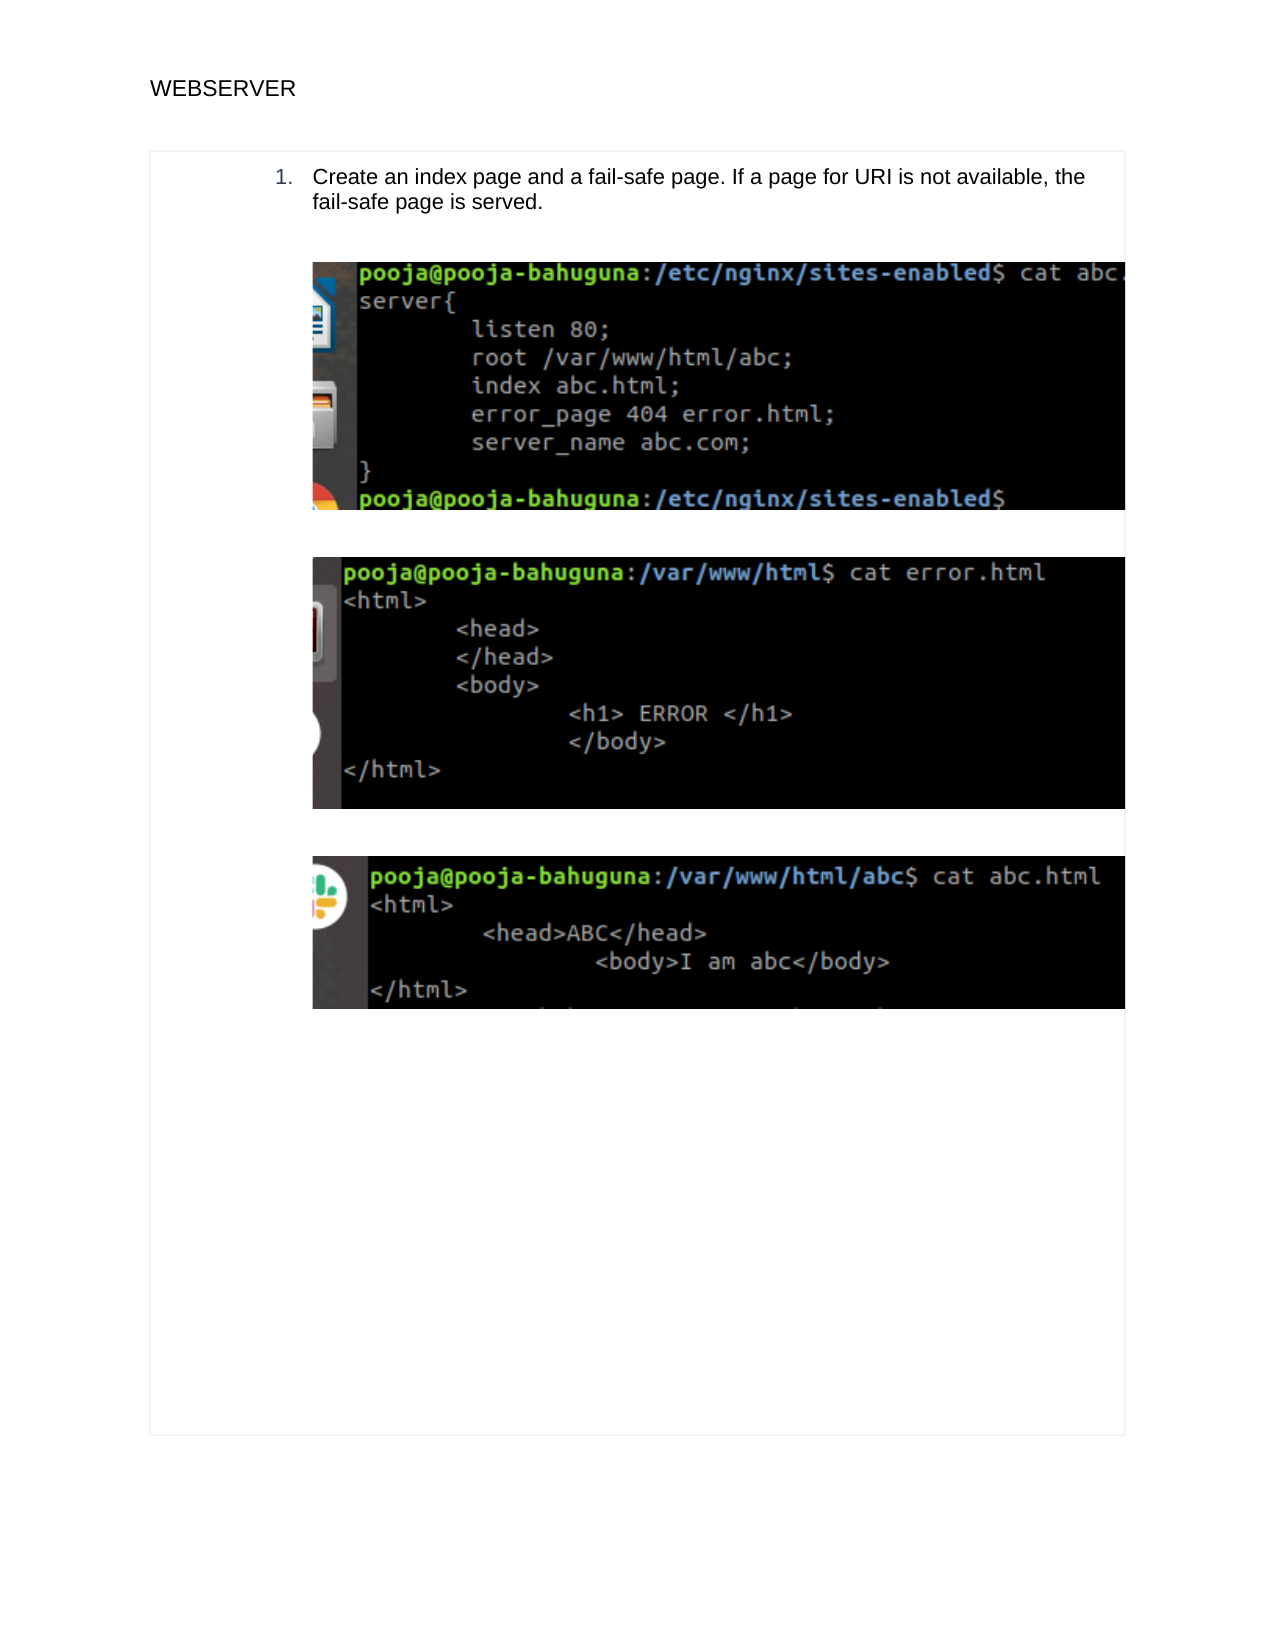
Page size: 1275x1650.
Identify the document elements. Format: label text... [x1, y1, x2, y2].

picture [312, 262, 1125, 510]
picture [312, 557, 1125, 809]
table_header What is the advantage of using a “reverse proxy server”? A reverse proxy server is a type of proxy server that typically sits behind the firewall in a private network and directs client requests to the appropriate backend server. A reverse proxy provides an additional level of abstraction and control to ensure the smooth flow of network traffic between clients and servers. Advantages Avoid the expense of installing another web server. A reverse proxy server increases the capacity of existing servers. Serve more requests for static content and thus free up bandwidth to serve more dynamic content. Reduce operating expense by increasing bandwidth. Provide a single point of control over who can access HTTP servers, and which servers can be accessed. Decrease response time of web pages and accelerate download time, enhancing the experience of web site users. Provide another layer of protection by hiding the internal IP address. Why and where Nginx is a better choice than apache. NGINX serves static content much faster than Apache. If you need to serve a lot of static content at high concurrency levels, NGINX should be used. NGINX code base is smaller by several orders of magnitude compared to Apache, so that is definitely a big plus from a forward-thinking security perspective. High-traffic website owners that need to serve a lot of static content and/or media streams will probably prefer NGINX. NGINX stands out because of some of its more advanced features (media streaming, reverse proxying for non-HTTP protocols), along with its commercial support and training. What are worker nodes and worker connections? How to calculate the max server capacity using the above two? A worker process is a single-threaded process. (If Nginx is doing CPU-intensive work such as SSL or gzipping and you have 2 or more CPUs/cores, then you may set worker_processes to be equal to the number of CPUs or cores.If you are serving a lot of static files and the total size of the files is bigger than the available memory, then you may increase worker_processes to fully utilize disk bandwidth.) Worker nodes are used to enable connections. The worker_connections and worker_processes allows us to calculate max clients we can handle: max clients = worker_processes * worker_connections From what directory will NGINX automatically load server (virtual host) configurations when using the default /etc/nginx/nginx.conf configuration? from /etc/nginx/sites-enabled How to configure different log_format for different “location” block/directive? Host a site ABC.COM Create an index page and a fail-safe page. If a page for URI is not available, the fail-safe page is served. proxy pass to a website xyz.com on a particular URI. redirect to above URI on /redirect/ perform an HTTP to HTTPS redirection including non-www to www redirection. Allow access to a set of particular IPs on a location block and return 405 to other IPs no matter if the page in that location exists. Place your images at /var/www/html/images. Only accept jpg/png/jpeg. Discard rest. Create a load balancer with 5 backends. Explain different types of load balancing methods. Setup Basic Auth (Popup asking for username and password) in a particular location block. (The Basic Auth should not be asked for TTN IP) [151, 152, 1124, 1434]
picture [312, 856, 1125, 1009]
